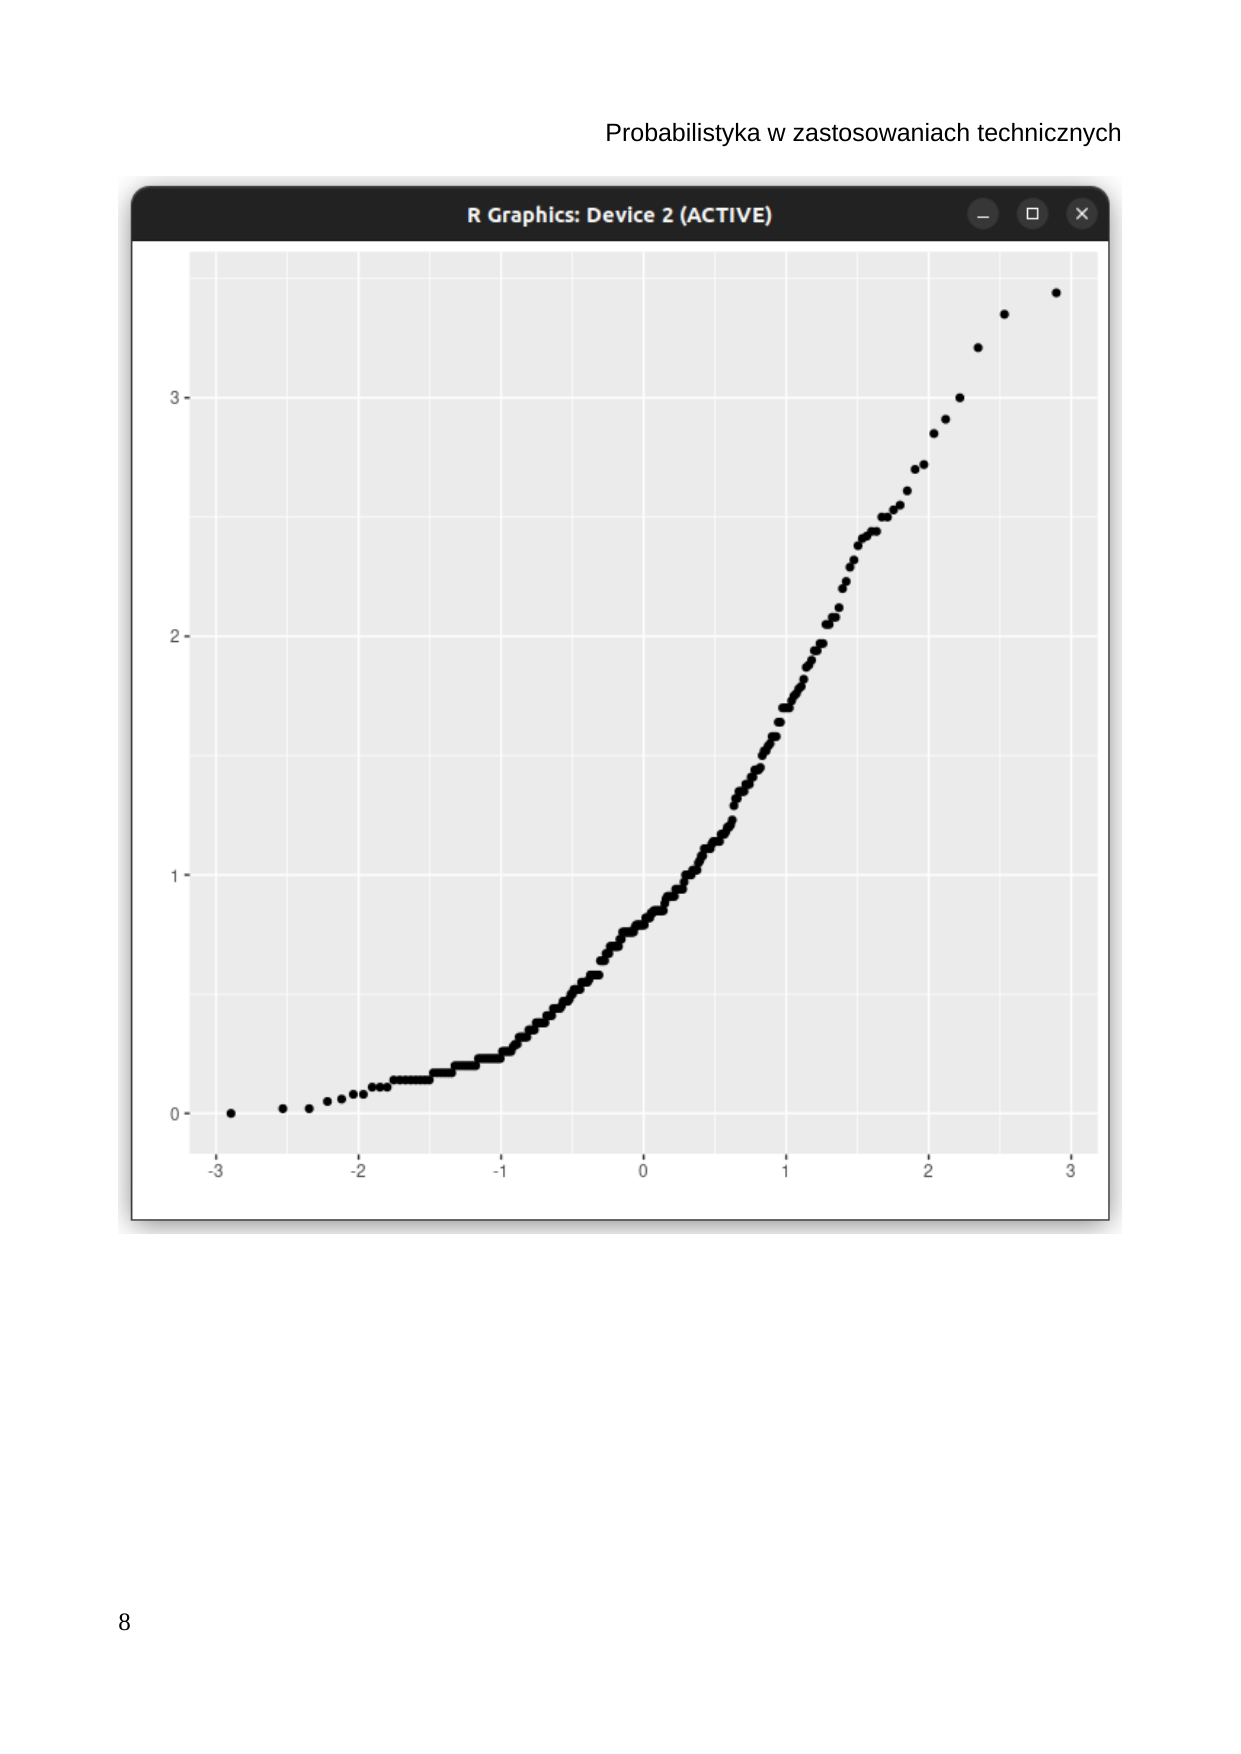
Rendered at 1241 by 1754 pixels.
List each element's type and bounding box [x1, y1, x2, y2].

picture [118, 176, 1123, 1234]
